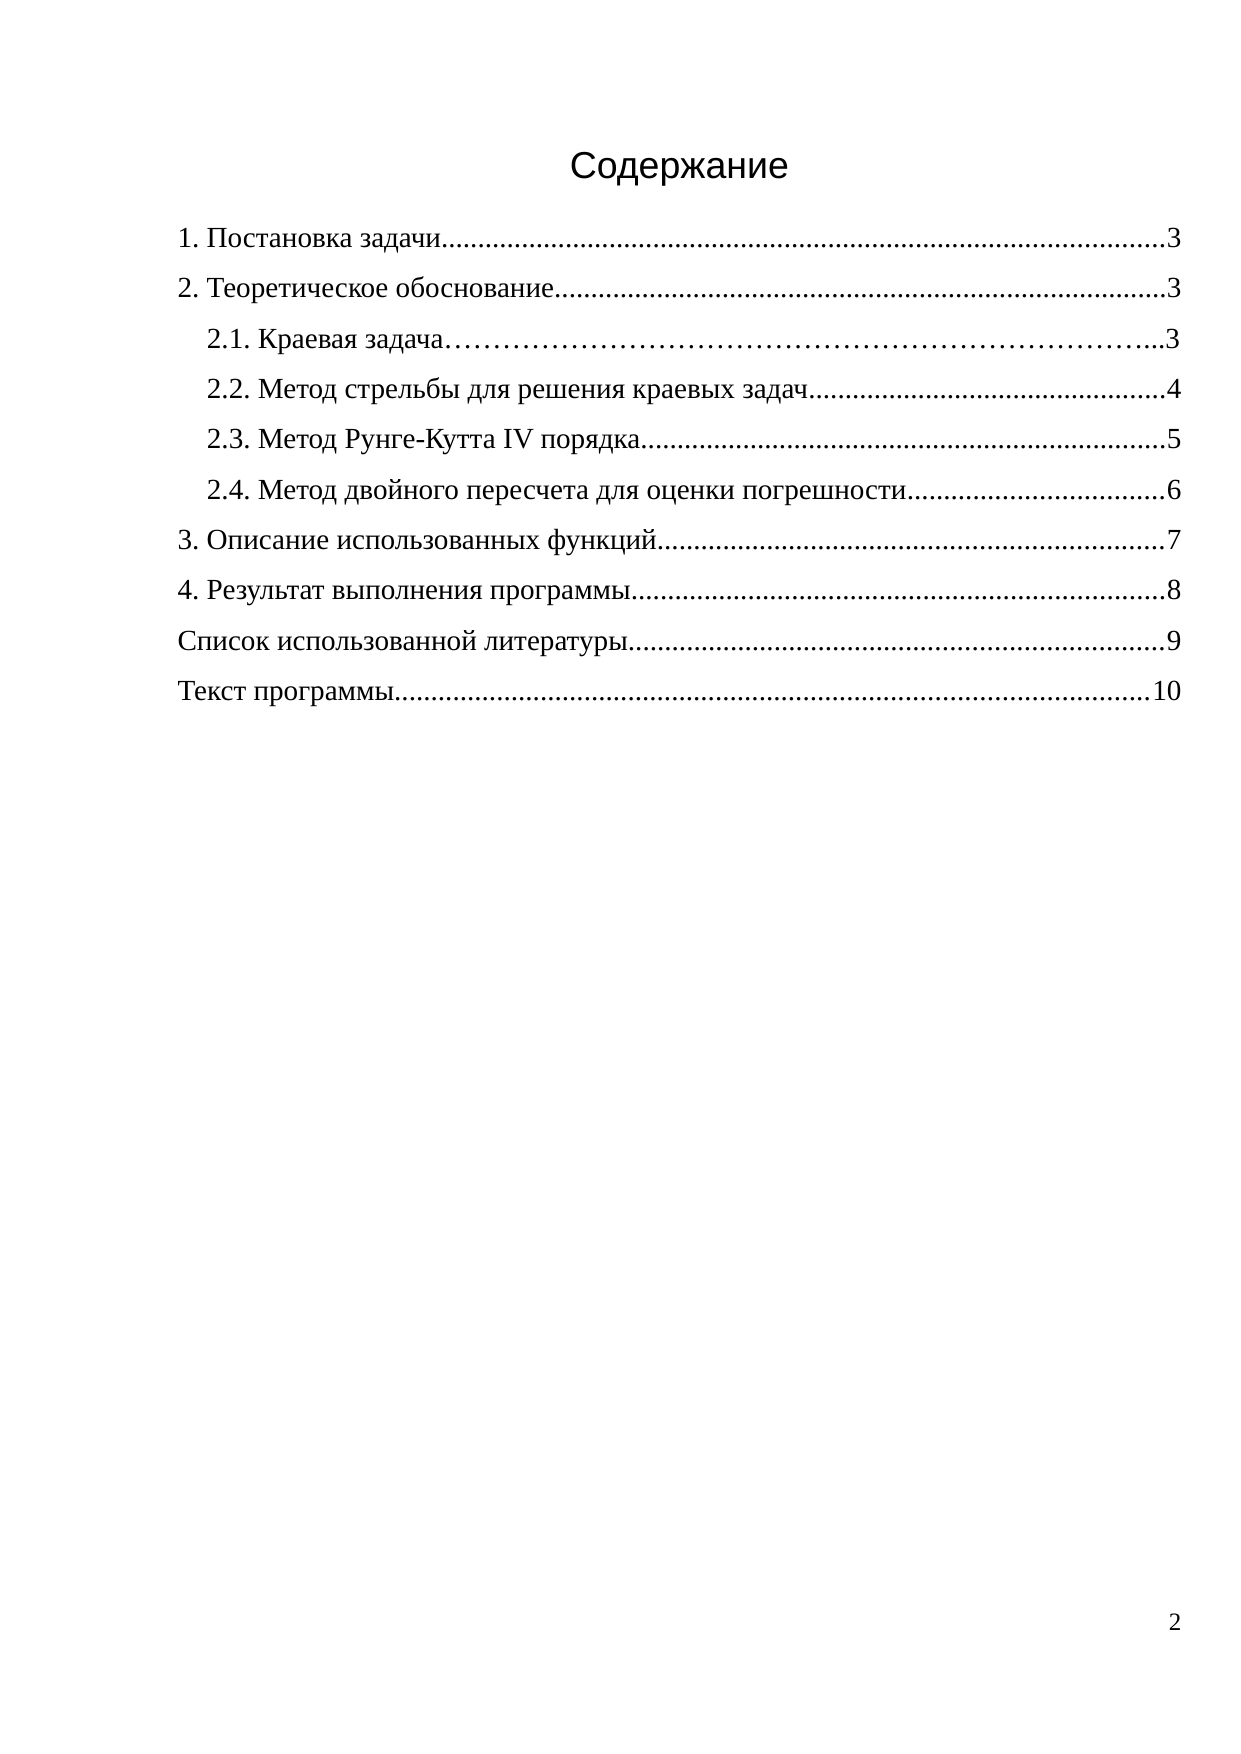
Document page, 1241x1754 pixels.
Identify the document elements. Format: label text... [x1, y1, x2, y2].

text 1. Постановка задачи 3 [177, 220, 1181, 254]
text 2. Теоретическое обоснование 3 [177, 271, 1181, 304]
text 4. Результат выполнения программы 8 [177, 572, 1181, 606]
text Список использованной литературы 9 [177, 623, 1181, 656]
text 2.1. Краевая задача………………………………………………………………...3 [207, 321, 1181, 354]
subtitle Содержание [177, 143, 1181, 186]
text 2.4. Метод двойного пересчета для оценки погрешности 6 [207, 472, 1181, 505]
text Текст программы 10 [177, 673, 1181, 707]
text 2.3. Метод Рунге-Кутта IV порядка 5 [207, 422, 1181, 455]
text 2.2. Метод стрельбы для решения краевых задач 4 [207, 371, 1181, 405]
text 3. Описание использованных функций 7 [177, 522, 1181, 556]
